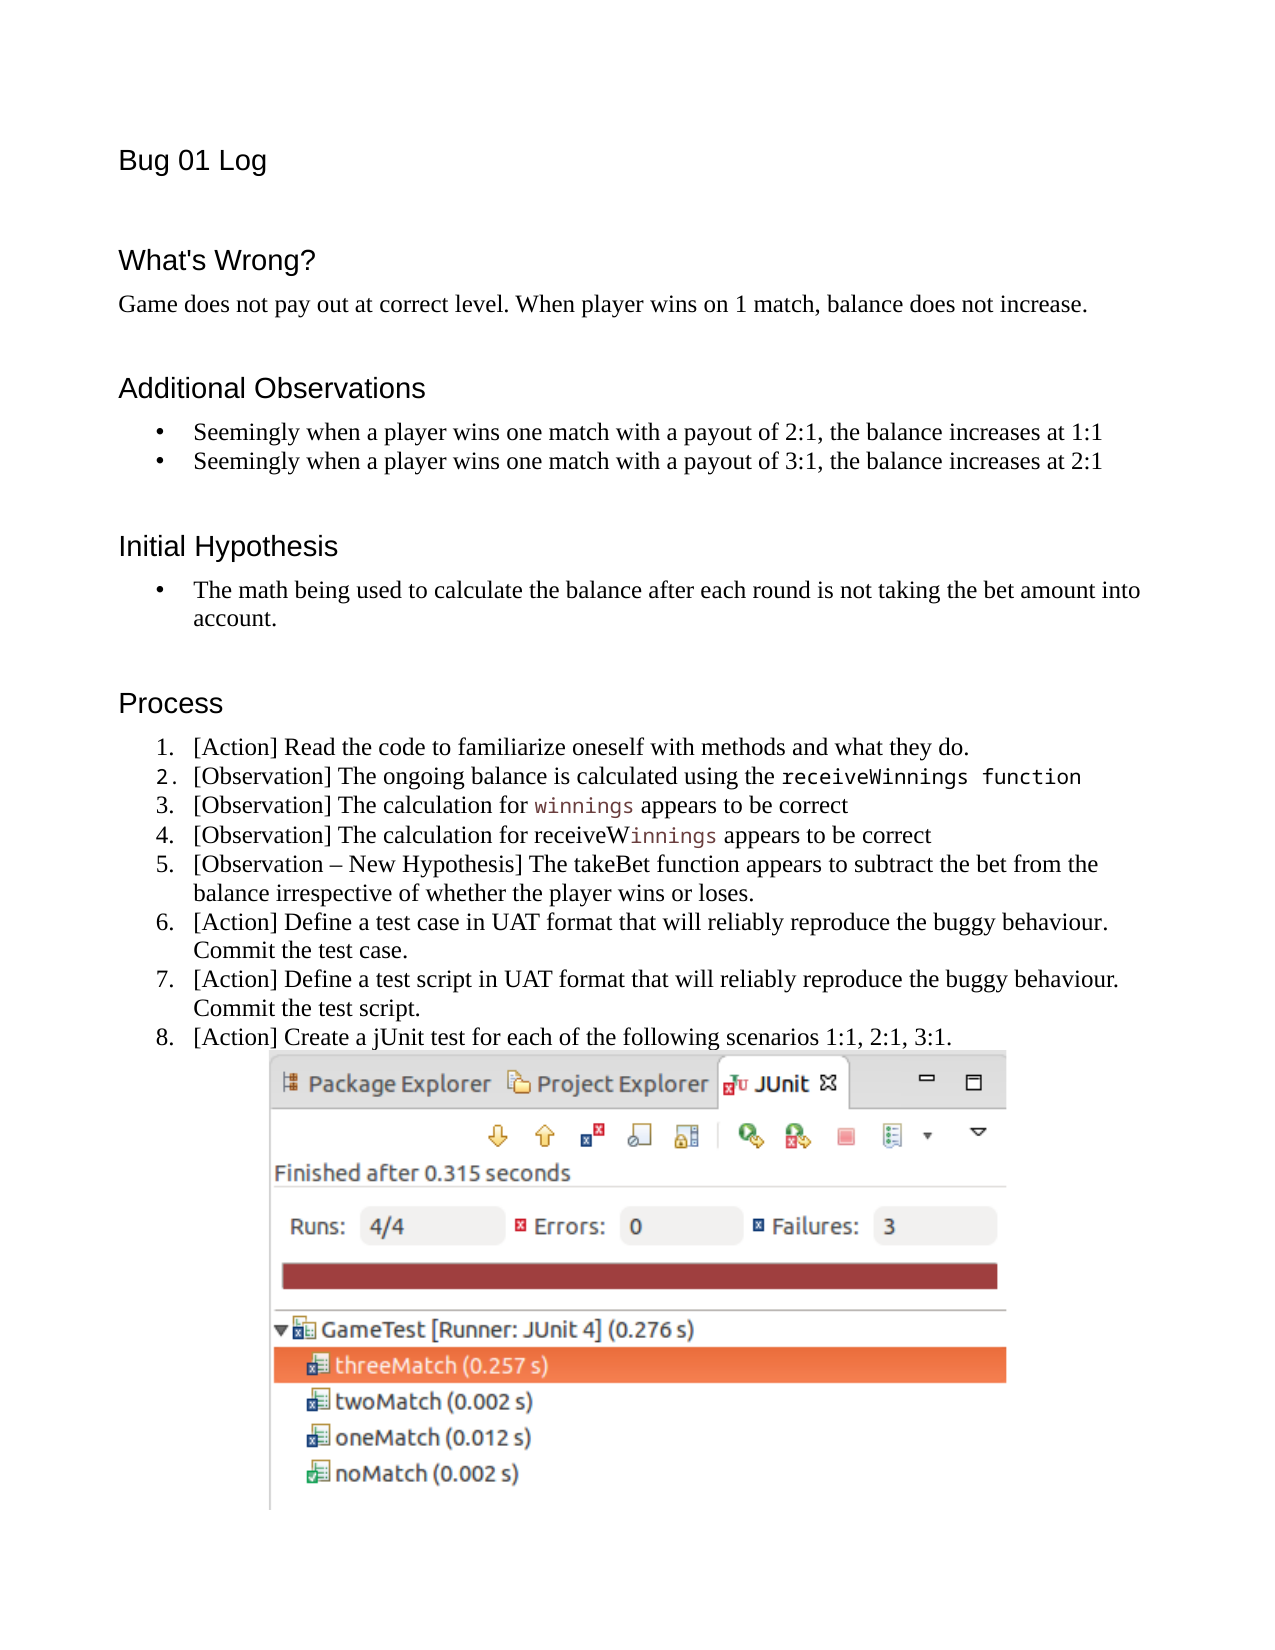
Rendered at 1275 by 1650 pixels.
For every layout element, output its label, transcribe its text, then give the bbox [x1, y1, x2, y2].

list [Observation] The calculation for winnings appears to be correct [156, 790, 1157, 820]
text Game does not pay out at correct level. When player wins on 1 match, balance does not increase. [118, 289, 1157, 318]
list [Action] Read the code to familiarize oneself with methods and what they do. [156, 732, 1157, 761]
list [Action] Define a test script in UAT format that will reliably reproduce the buggy behaviour. Commit the test script. [156, 964, 1157, 1022]
list [Action] Define a test case in UAT format that will reliably reproduce the buggy behaviour. Commit the test case. [156, 907, 1157, 964]
title Bug 01 Log [118, 143, 1157, 177]
list [Observation] The ongoing balance is calculated using the receiveWinnings function [156, 761, 1157, 790]
list [Observation – New Hypothesis] The takeBet function appears to subtract the bet from the balance irrespective of whether the player wins or loses. [156, 849, 1157, 907]
subtitle Initial Hypothesis [118, 529, 1157, 562]
subtitle Additional Observations [118, 371, 1157, 405]
subtitle Process [118, 686, 1157, 719]
list Seemingly when a player wins one match with a payout of 3:1, the balance increases at 2:1 [156, 446, 1157, 475]
subtitle What's Wrong? [118, 243, 1157, 276]
list Seemingly when a player wins one match with a payout of 2:1, the balance increases at 1:1 [156, 417, 1157, 446]
list [Action] Create a jUnit test for each of the following scenarios 1:1, 2:1, 3:1. [156, 1022, 1157, 1051]
picture [268, 1050, 1007, 1510]
list [Observation] The calculation for receiveWinnings appears to be correct [156, 820, 1157, 849]
list The math being used to calculate the balance after each round is not taking the bet amount into account. [156, 575, 1157, 632]
